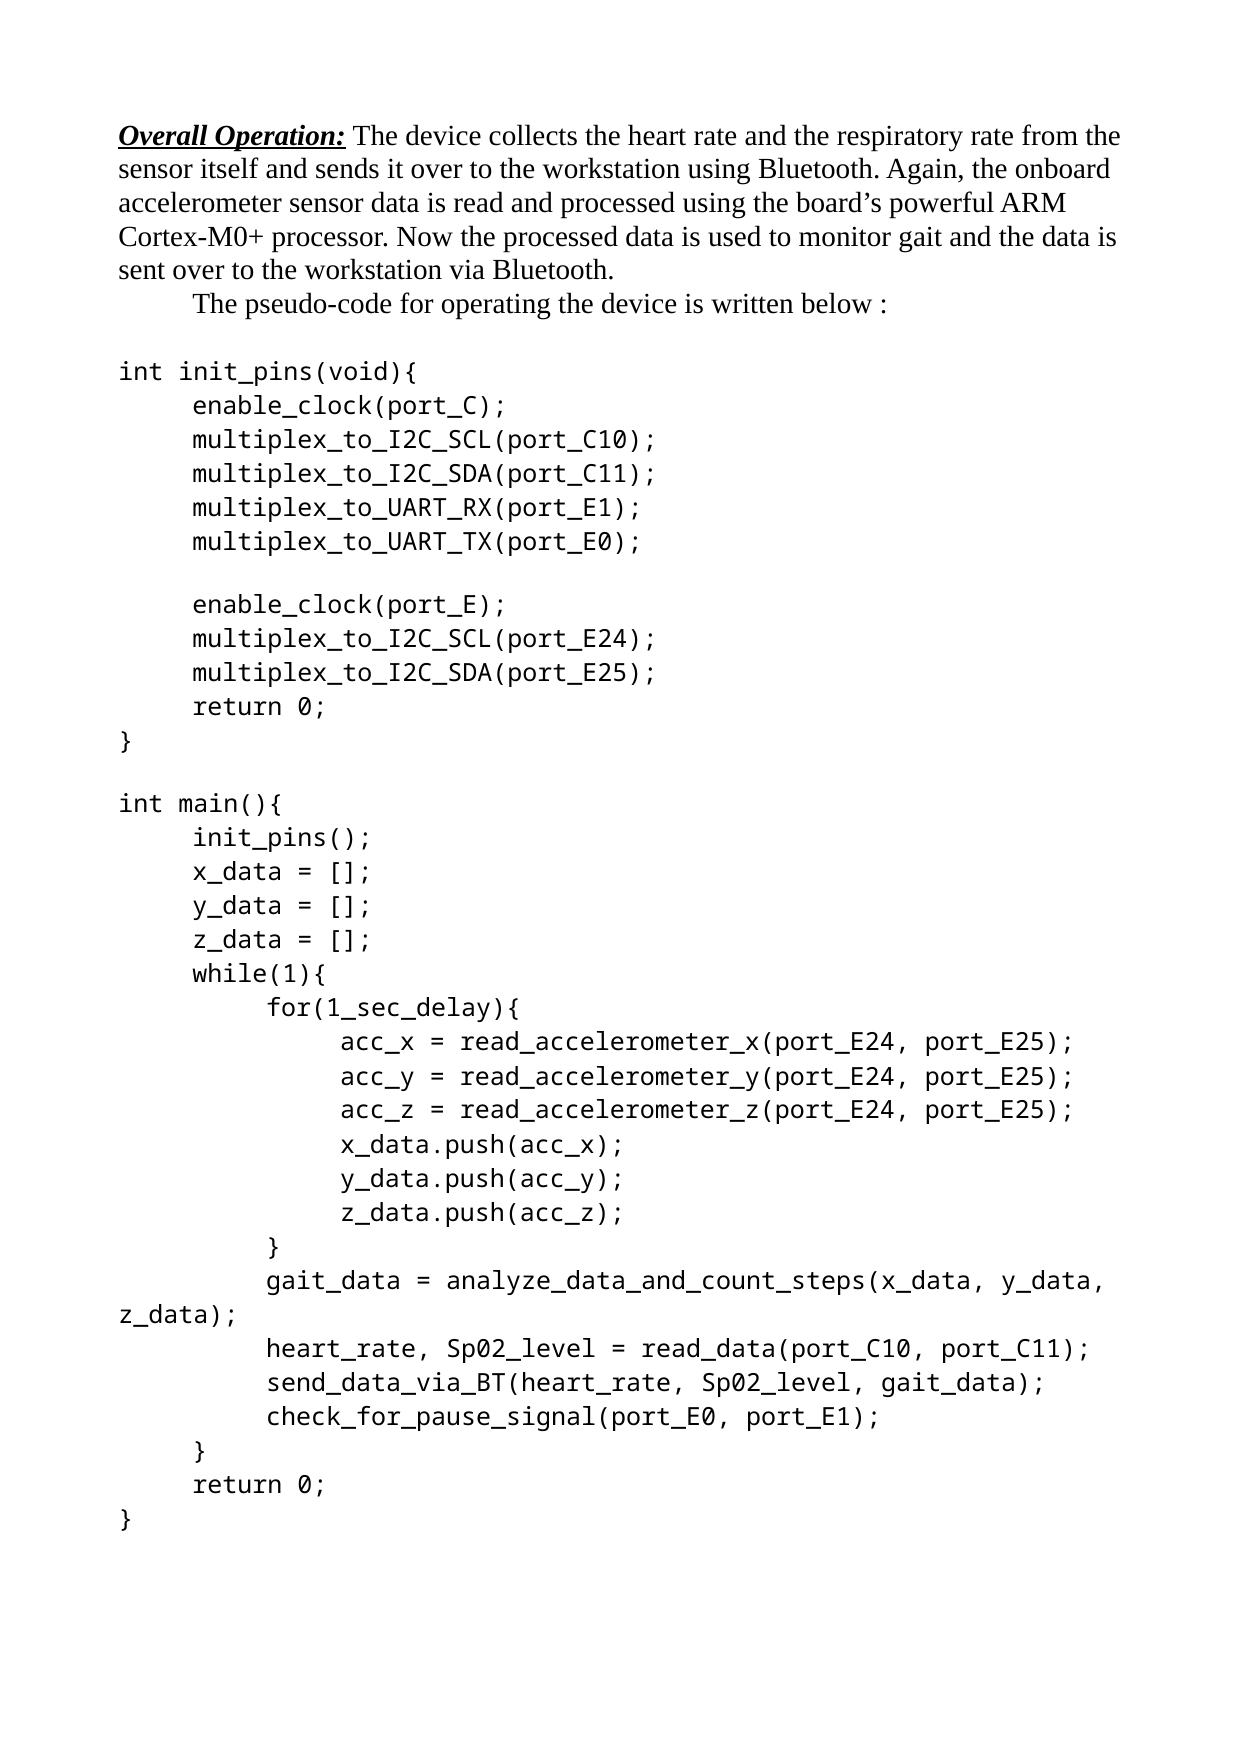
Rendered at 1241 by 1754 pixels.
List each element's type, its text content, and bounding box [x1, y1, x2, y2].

text return 0; [118, 689, 1122, 723]
text check_for_pause_signal(port_E0, port_E1); [118, 1399, 1122, 1433]
text x_data = []; [118, 854, 1122, 888]
text } [118, 1501, 1122, 1535]
text enable_clock(port_E); [118, 587, 1122, 621]
text Overall Operation: The device collects the heart rate and the respiratory rate from the sensor itself and sends it over to the workstation using Bluetooth. Again, the onboard accelerometer sensor data is read and processed using the board’s powerful ARM Cortex-M0+ processor. Now the processed data is used to monitor gait and the data is sent over to the workstation via Bluetooth. [118, 118, 1122, 286]
text y_data.push(acc_y); [118, 1160, 1122, 1194]
text init_pins(); [118, 820, 1122, 854]
text while(1){ [118, 956, 1122, 990]
text multiplex_to_I2C_SCL(port_C10); [118, 422, 1122, 456]
text } [118, 1433, 1122, 1467]
text acc_x = read_accelerometer_x(port_E24, port_E25); [118, 1024, 1122, 1058]
text enable_clock(port_C); [118, 387, 1122, 422]
text z_data.push(acc_z); [118, 1194, 1122, 1228]
text int main(){ [118, 786, 1122, 820]
text multiplex_to_I2C_SCL(port_E24); [118, 621, 1122, 655]
text for(1_sec_delay){ [118, 990, 1122, 1024]
text acc_z = read_accelerometer_z(port_E24, port_E25); [118, 1092, 1122, 1126]
text heart_rate, Sp02_level = read_data(port_C10, port_C11); [118, 1331, 1122, 1365]
text gait_data = analyze_data_and_count_steps(x_data, y_data, z_data); [118, 1262, 1122, 1331]
text x_data.push(acc_x); [118, 1126, 1122, 1160]
text multiplex_to_UART_TX(port_E0); [118, 524, 1122, 558]
text The pseudo-code for operating the device is written below : [118, 286, 1122, 319]
text multiplex_to_I2C_SDA(port_E25); [118, 655, 1122, 689]
text multiplex_to_UART_RX(port_E1); [118, 490, 1122, 524]
text send_data_via_BT(heart_rate, Sp02_level, gait_data); [118, 1365, 1122, 1399]
text multiplex_to_I2C_SDA(port_C11); [118, 456, 1122, 490]
text int init_pins(void){ [118, 353, 1122, 387]
text return 0; [118, 1467, 1122, 1501]
text y_data = []; [118, 888, 1122, 922]
text z_data = []; [118, 922, 1122, 956]
text acc_y = read_accelerometer_y(port_E24, port_E25); [118, 1058, 1122, 1092]
text } [118, 723, 1122, 757]
text } [118, 1228, 1122, 1262]
